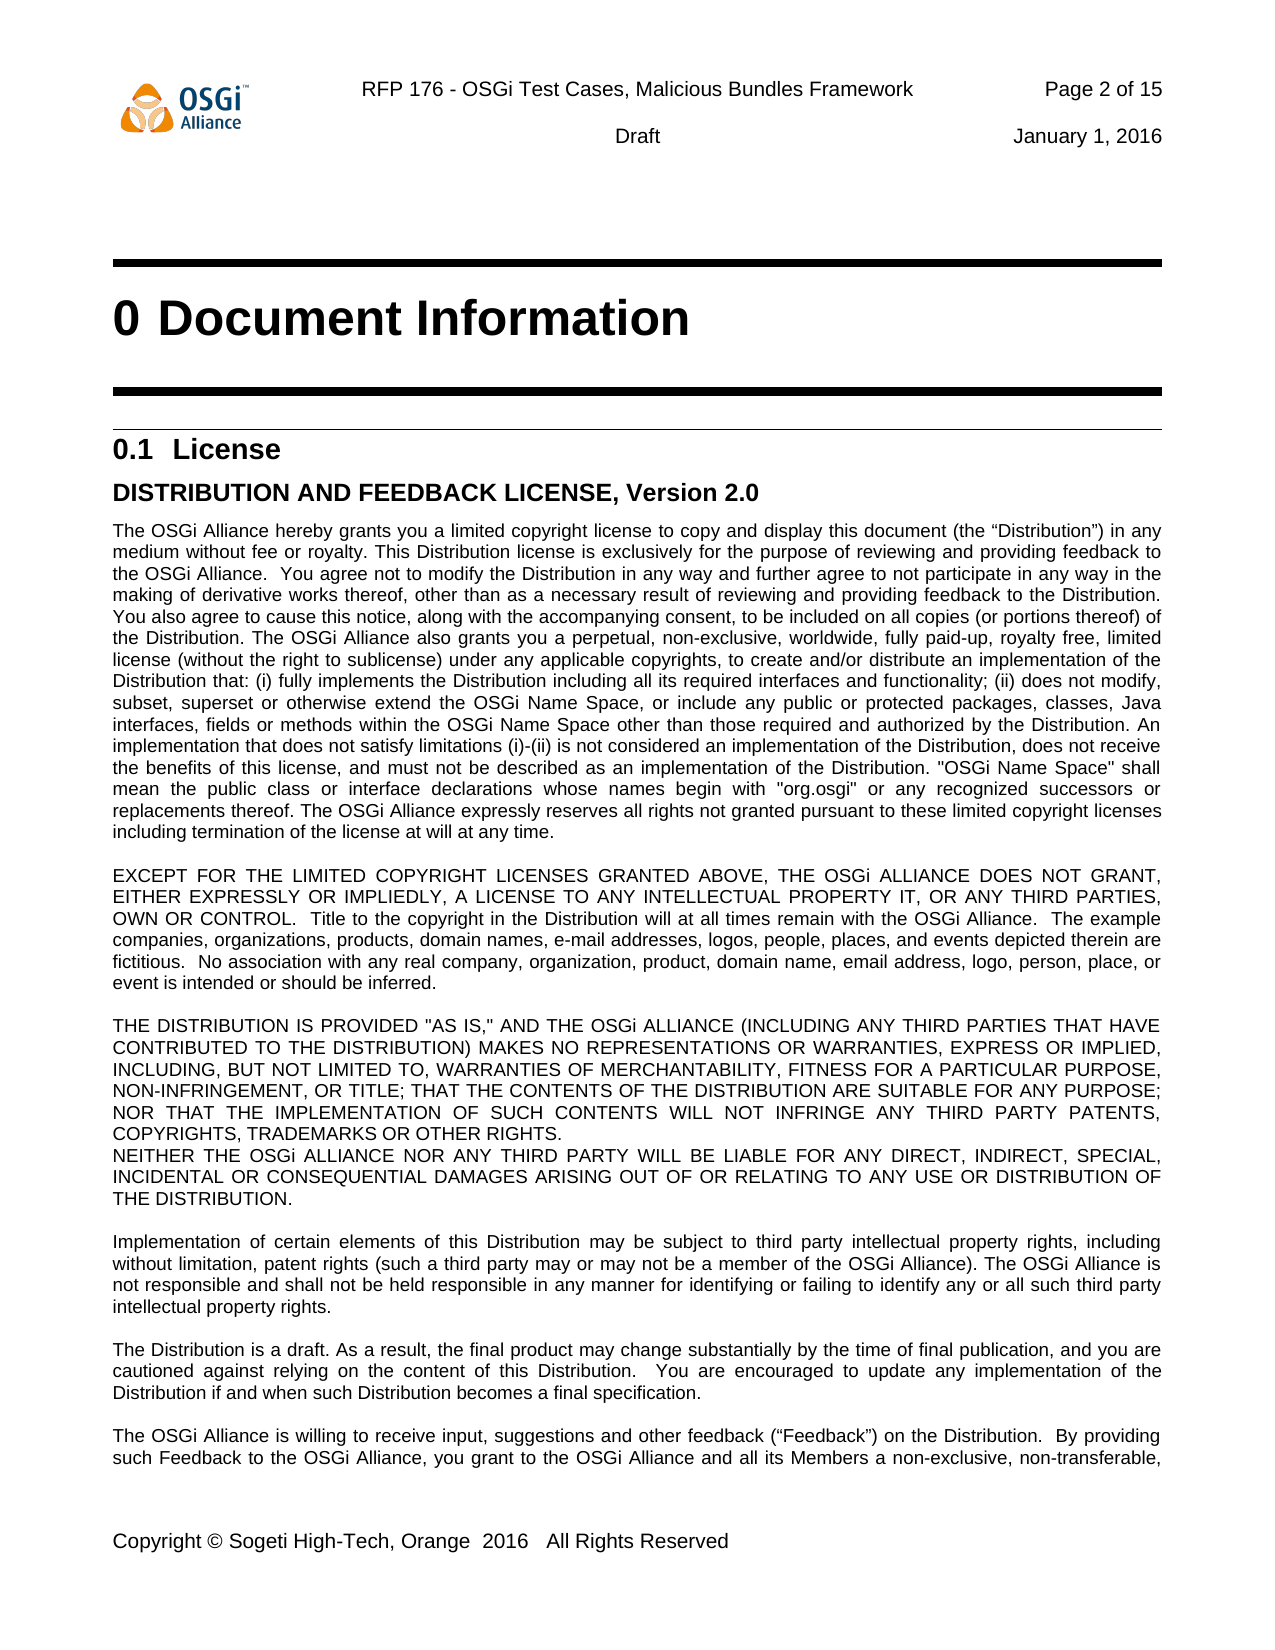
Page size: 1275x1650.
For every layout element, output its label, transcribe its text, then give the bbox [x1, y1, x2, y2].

picture [113, 76, 257, 140]
subtitle Document Information [112, 260, 1162, 396]
subtitle License [112, 430, 1162, 466]
text NEITHER THE OSGi ALLIANCE NOR ANY THIRD PARTY WILL BE LIABLE FOR ANY DIRECT, INDIRECT, SPECIAL, INCIDENTAL OR CONSEQUENTIAL DAMAGES ARISING OUT OF OR RELATING TO ANY USE OR DISTRIBUTION OF THE DISTRIBUTION. [112, 1145, 1162, 1209]
text The OSGi Alliance hereby grants you a limited copyright license to copy and display this document (the “Distribution”) in any medium without fee or royalty. This Distribution license is exclusively for the purpose of reviewing and providing feedback to the OSGi Alliance. You agree not to modify the Distribution in any way and further agree to not participate in any way in the making of derivative works thereof, other than as a necessary result of reviewing and providing feedback to the Distribution. You also agree to cause this notice, along with the accompanying consent, to be included on all copies (or portions thereof) of the Distribution. The OSGi Alliance also grants you a perpetual, non-exclusive, worldwide, fully paid-up, royalty free, limited license (without the right to sublicense) under any applicable copyrights, to create and/or distribute an implementation of the Distribution that: (i) fully implements the Distribution including all its required interfaces and functionality; (ii) does not modify, subset, superset or otherwise extend the OSGi Name Space, or include any public or protected packages, classes, Java interfaces, fields or methods within the OSGi Name Space other than those required and authorized by the Distribution. An implementation that does not satisfy limitations (i)-(ii) is not considered an implementation of the Distribution, does not receive the benefits of this license, and must not be described as an implementation of the Distribution. "OSGi Name Space" shall mean the public class or interface declarations whose names begin with "org.osgi" or any recognized successors or replacements thereof. The OSGi Alliance expressly reserves all rights not granted pursuant to these limited copyright licenses including termination of the license at will at any time. [112, 519, 1162, 843]
text The OSGi Alliance is willing to receive input, suggestions and other feedback (“Feedback”) on the Distribution. By providing such Feedback to the OSGi Alliance, you grant to the OSGi Alliance and all its Members a non-exclusive, non-transferable, [112, 1425, 1162, 1468]
text EXCEPT FOR THE LIMITED COPYRIGHT LICENSES GRANTED ABOVE, THE OSGi ALLIANCE DOES NOT GRANT, EITHER EXPRESSLY OR IMPLIEDLY, A LICENSE TO ANY INTELLECTUAL PROPERTY IT, OR ANY THIRD PARTIES, OWN OR CONTROL. Title to the copyright in the Distribution will at all times remain with the OSGi Alliance. The example companies, organizations, products, domain names, e-mail addresses, logos, people, places, and events depicted therein are fictitious. No association with any real company, organization, product, domain name, email address, logo, person, place, or event is intended or should be inferred. [112, 864, 1162, 994]
text Implementation of certain elements of this Distribution may be subject to third party intellectual property rights, including without limitation, patent rights (such a third party may or may not be a member of the OSGi Alliance). The OSGi Alliance is not responsible and shall not be held responsible in any manner for identifying or failing to identify any or all such third party intellectual property rights. [112, 1231, 1162, 1317]
text The Distribution is a draft. As a result, the final product may change substantially by the time of final publication, and you are cautioned against relying on the content of this Distribution. You are encouraged to update any implementation of the Distribution if and when such Distribution becomes a final specification. [112, 1339, 1162, 1403]
text THE DISTRIBUTION IS PROVIDED "AS IS," AND THE OSGi ALLIANCE (INCLUDING ANY THIRD PARTIES THAT HAVE CONTRIBUTED TO THE DISTRIBUTION) MAKES NO REPRESENTATIONS OR WARRANTIES, EXPRESS OR IMPLIED, INCLUDING, BUT NOT LIMITED TO, WARRANTIES OF MERCHANTABILITY, FITNESS FOR A PARTICULAR PURPOSE, NON-INFRINGEMENT, OR TITLE; THAT THE CONTENTS OF THE DISTRIBUTION ARE SUITABLE FOR ANY PURPOSE; NOR THAT THE IMPLEMENTATION OF SUCH CONTENTS WILL NOT INFRINGE ANY THIRD PARTY PATENTS, COPYRIGHTS, TRADEMARKS OR OTHER RIGHTS. [112, 1015, 1162, 1145]
text DISTRIBUTION AND FEEDBACK LICENSE, Version 2.0 [112, 478, 1162, 507]
